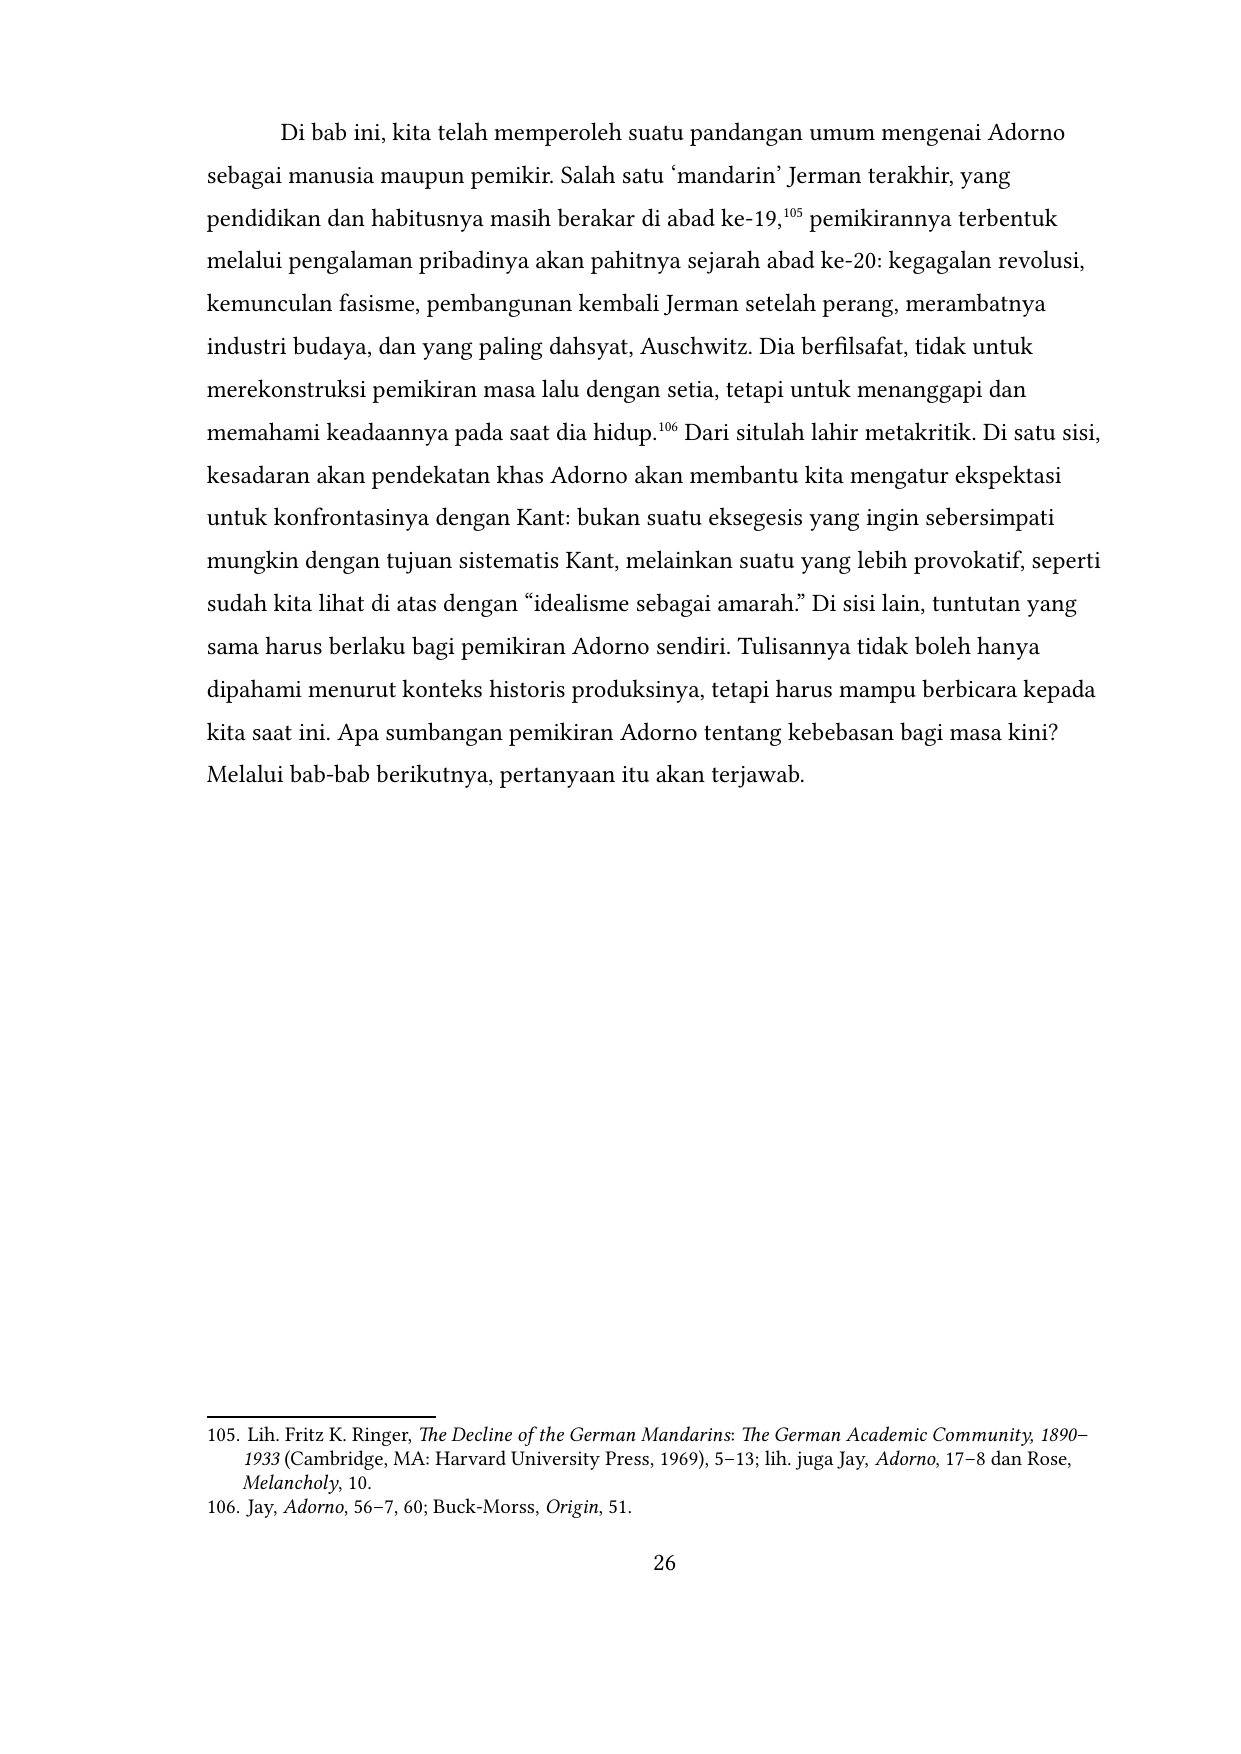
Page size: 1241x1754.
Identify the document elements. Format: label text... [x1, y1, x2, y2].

text Di bab ini, kita telah memperoleh suatu pandangan umum mengenai Adorno sebagai manusia maupun pemikir. Salah satu ‘mandarin’ Jerman terakhir, yang pendidikan dan habitusnya masih berakar di abad ke-19, pemikirannya terbentuk melalui pengalaman pribadinya akan pahitnya sejarah abad ke-20: kegagalan revolusi, kemunculan fasisme, pembangunan kembali Jerman setelah perang, merambatnya industri budaya, dan yang paling dahsyat, Auschwitz. Dia berfilsafat, tidak untuk merekonstruksi pemikiran masa lalu dengan setia, tetapi untuk menanggapi dan memahami keadaannya pada saat dia hidup. Dari situlah lahir metakritik. Di satu sisi, kesadaran akan pendekatan khas Adorno akan membantu kita mengatur ekspektasi untuk konfrontasinya dengan Kant: bukan suatu eksegesis yang ingin sebersimpati mungkin dengan tujuan sistematis Kant, melainkan suatu yang lebih provokatif, seperti sudah kita lihat di atas dengan “idealisme sebagai amarah.” Di sisi lain, tuntutan yang sama harus berlaku bagi pemikiran Adorno sendiri. Tulisannya tidak boleh hanya dipahami menurut konteks historis produksinya, tetapi harus mampu berbicara kepada kita saat ini. Apa sumbangan pemikiran Adorno tentang kebebasan bagi masa kini? Melalui bab-bab berikutnya, pertanyaan itu akan terjawab. [207, 118, 1122, 789]
text Jay, Adorno, 56–7, 60; Buck-Morss, Origin, 51. [207, 1494, 1122, 1518]
text Lih. Fritz K. Ringer, The Decline of the German Mandarins: The German Academic Community, 1890–1933 (Cambridge, MA: Harvard University Press, 1969), 5–13; lih. juga Jay, Adorno, 17–8 dan Rose, Melancholy, 10. [207, 1423, 1122, 1494]
